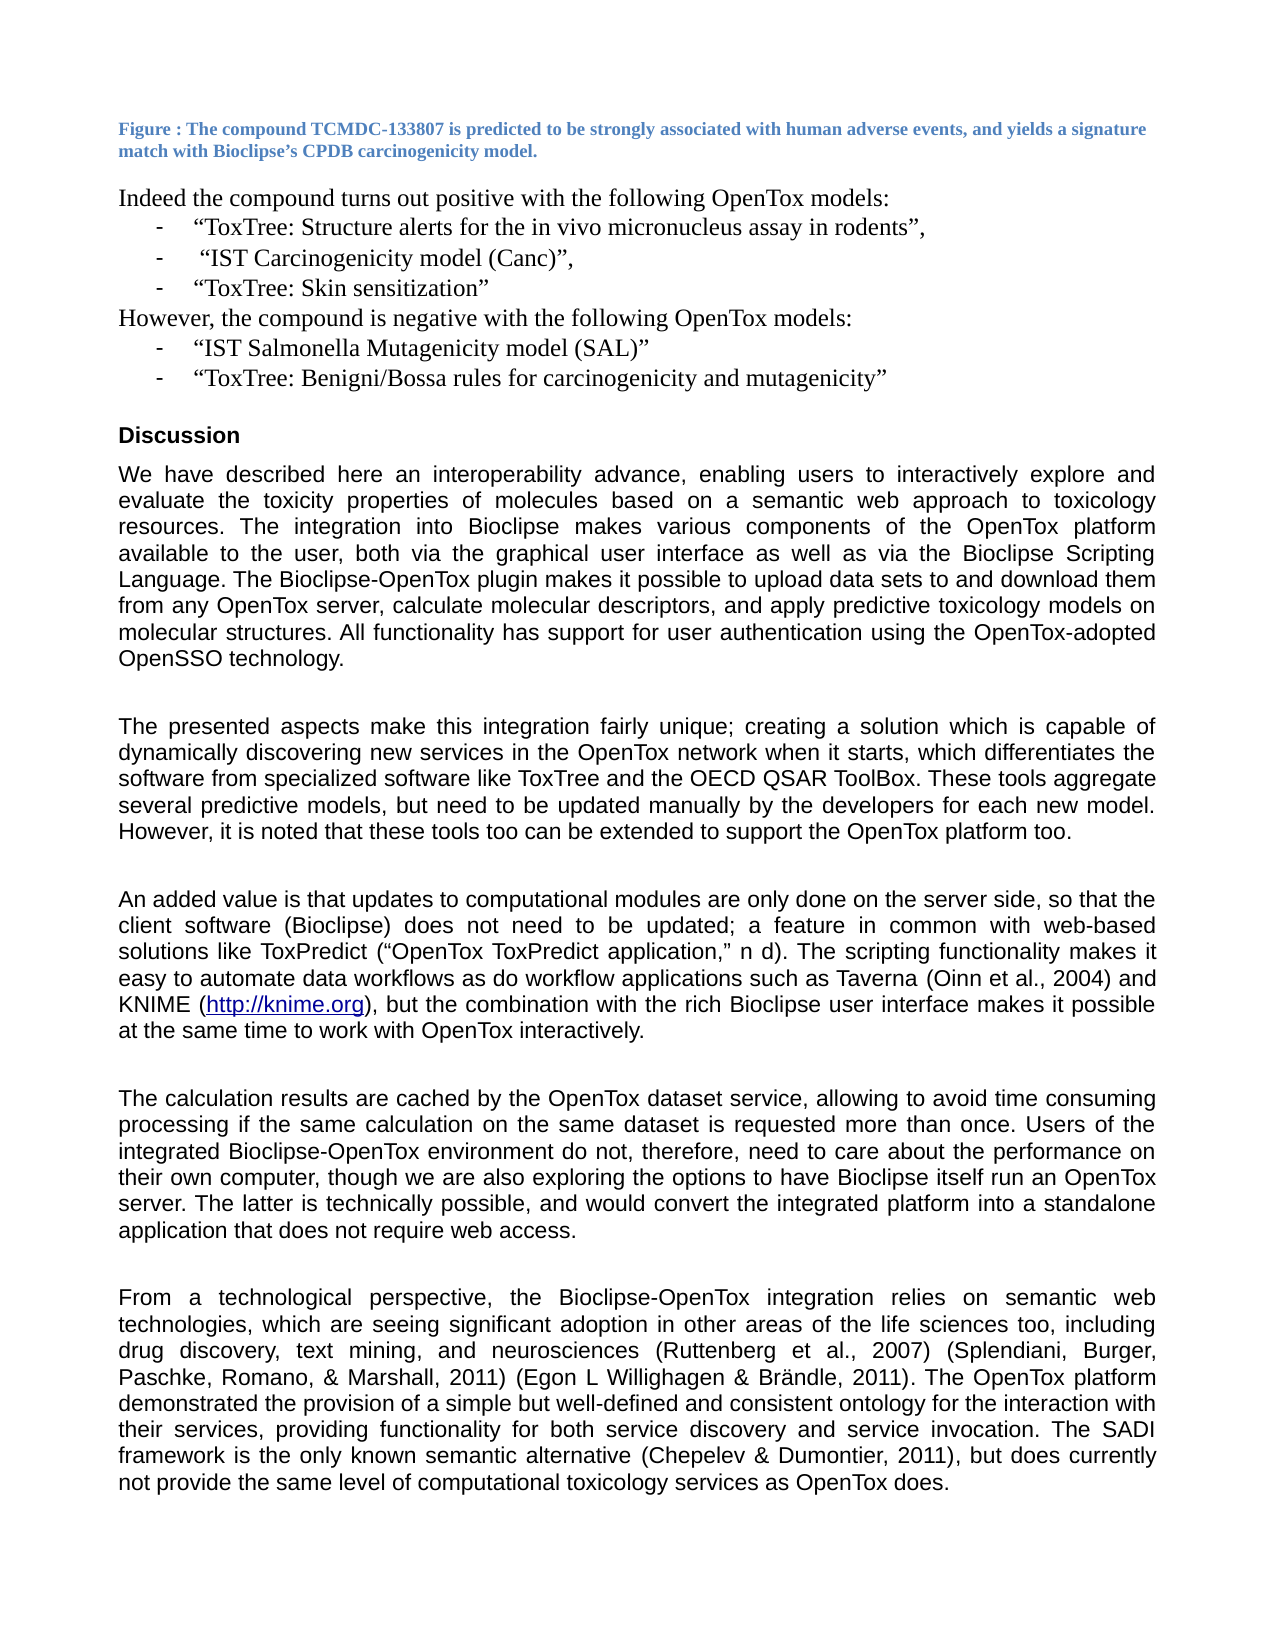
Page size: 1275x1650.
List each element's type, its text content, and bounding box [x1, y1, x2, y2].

text Figure : The compound TCMDC-133807 is predicted to be strongly associated with human adverse events, and yields a signature match with Bioclipse’s CPDB carcinogenicity model. [118, 118, 1157, 161]
text However, the compound is negative with the following OpenTox models: [118, 303, 1157, 332]
text Discussion [118, 422, 1157, 448]
text The presented aspects make this integration fairly unique; creating a solution which is capable of dynamically discovering new services in the OpenTox network when it starts, which differentiates the software from specialized software like ToxTree and the OECD QSAR ToolBox. These tools aggregate several predictive models, but need to be updated manually by the developers for each new model. However, it is noted that these tools too can be extended to support the OpenTox platform too. [118, 713, 1157, 844]
text From a technological perspective, the Bioclipse-OpenTox integration relies on semantic web technologies, which are seeing significant adoption in other areas of the life sciences too, including drug discovery, text mining, and neurosciences (Ruttenberg et al., 2007)⁠ (Splendiani, Burger, Paschke, Romano, & Marshall, 2011)⁠ (Egon L Willighagen & Brändle, 2011)⁠. The OpenTox platform demonstrated the provision of a simple but well-defined and consistent ontology for the interaction with their services, providing functionality for both service discovery and service invocation. The SADI framework is the only known semantic alternative (Chepelev & Dumontier, 2011)⁠, but does currently not provide the same level of computational toxicology services as OpenTox does. [118, 1284, 1157, 1495]
list “IST Carcinogenicity model (Canc)”, [156, 242, 1157, 273]
list “ToxTree: Structure alerts for the in vivo micronucleus assay in rodents”, [156, 212, 1157, 242]
list “ToxTree: Benigni/Bossa rules for carcinogenicity and mutagenicity” [156, 362, 1157, 393]
list “ToxTree: Skin sensitization” [156, 273, 1157, 303]
list “IST Salmonella Mutagenicity model (SAL)” [156, 332, 1157, 362]
text We have described here an interoperability advance, enabling users to interactively explore and evaluate the toxicity properties of molecules based on a semantic web approach to toxicology resources. The integration into Bioclipse makes various components of the OpenTox platform available to the user, both via the graphical user interface as well as via the Bioclipse Scripting Language. The Bioclipse-OpenTox plugin makes it possible to upload data sets to and download them from any OpenTox server, calculate molecular descriptors, and apply predictive toxicology models on molecular structures. All functionality has support for user authentication using the OpenTox-adopted OpenSSO technology. [118, 461, 1157, 671]
text The calculation results are cached by the OpenTox dataset service, allowing to avoid time consuming processing if the same calculation on the same dataset is requested more than once. Users of the integrated Bioclipse-OpenTox environment do not, therefore, need to care about the performance on their own computer, though we are also exploring the options to have Bioclipse itself run an OpenTox server. The latter is technically possible, and would convert the integrated platform into a standalone application that does not require web access. [118, 1085, 1157, 1243]
text Indeed the compound turns out positive with the following OpenTox models: [118, 183, 1157, 212]
text An added value is that updates to computational modules are only done on the server side, so that the client software (Bioclipse) does not need to be updated; a feature in common with web-based solutions like ToxPredict (“OpenTox ToxPredict application,” n d)⁠. The scripting functionality makes it easy to automate data workflows as do workflow applications such as Taverna (Oinn et al., 2004)⁠ and KNIME (http://knime.org), but the combination with the rich Bioclipse user interface makes it possible at the same time to work with OpenTox interactively. [118, 886, 1157, 1044]
